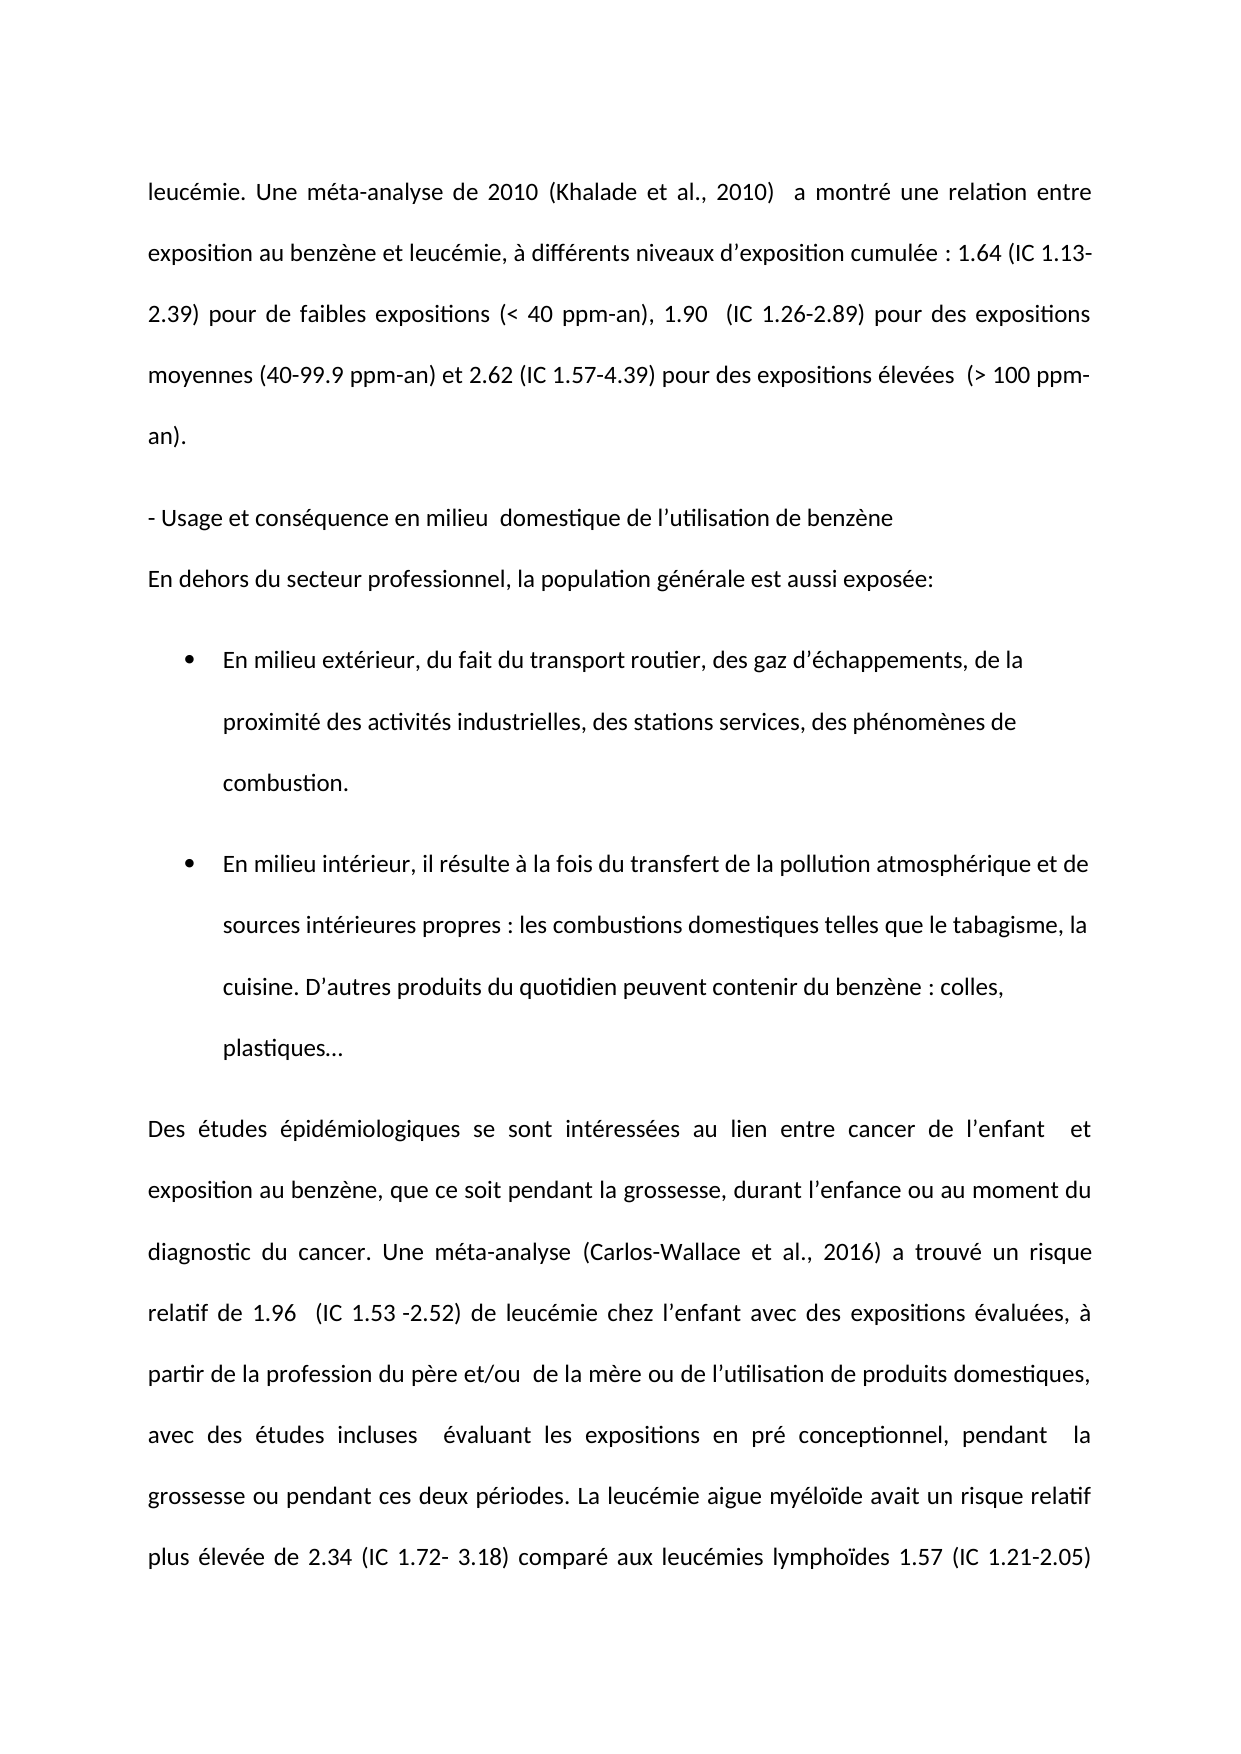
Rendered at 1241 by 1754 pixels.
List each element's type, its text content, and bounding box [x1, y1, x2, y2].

list En milieu extérieur, du fait du transport routier, des gaz d’échappements, de la proximité des activités industrielles, des stations services, des phénomènes de combustion. [185, 644, 1093, 797]
text - Usage et conséquence en milieu domestique de l’utilisation de benzène En dehors du secteur professionnel, la population générale est aussi exposée: [148, 502, 1093, 593]
text leucémie. Une méta-analyse de 2010 (Khalade et al., 2010) a montré une relation entre exposition au benzène et leucémie, à différents niveaux d’exposition cumulée : 1.64 (IC 1.13-2.39) pour de faibles expositions (< 40 ppm-an), 1.90 (IC 1.26-2.89) pour des expositions moyennes (40-99.9 ppm-an) et 2.62 (IC 1.57-4.39) pour des expositions élevées (> 100 ppm-an). [148, 176, 1093, 450]
list En milieu intérieur, il résulte à la fois du transfert de la pollution atmosphérique et de sources intérieures propres : les combustions domestiques telles que le tabagisme, la cuisine. D’autres produits du quotidien peuvent contenir du benzène : colles, plastiques… [185, 848, 1093, 1062]
text Des études épidémiologiques se sont intéressées au lien entre cancer de l’enfant et exposition au benzène, que ce soit pendant la grossesse, durant l’enfance ou au moment du diagnostic du cancer. Une méta-analyse (Carlos-Wallace et al., 2016) a trouvé un risque relatif de 1.96 (IC 1.53 -2.52) de leucémie chez l’enfant avec des expositions évaluées, à partir de la profession du père et/ou de la mère ou de l’utilisation de produits domestiques, avec des études incluses évaluant les expositions en pré conceptionnel, pendant la grossesse ou pendant ces deux périodes. La leucémie aigue myéloïde avait un risque relatif plus élevée de 2.34 (IC 1.72- 3.18) comparé aux leucémies lymphoïdes 1.57 (IC 1.21-2.05) [148, 1113, 1093, 1571]
